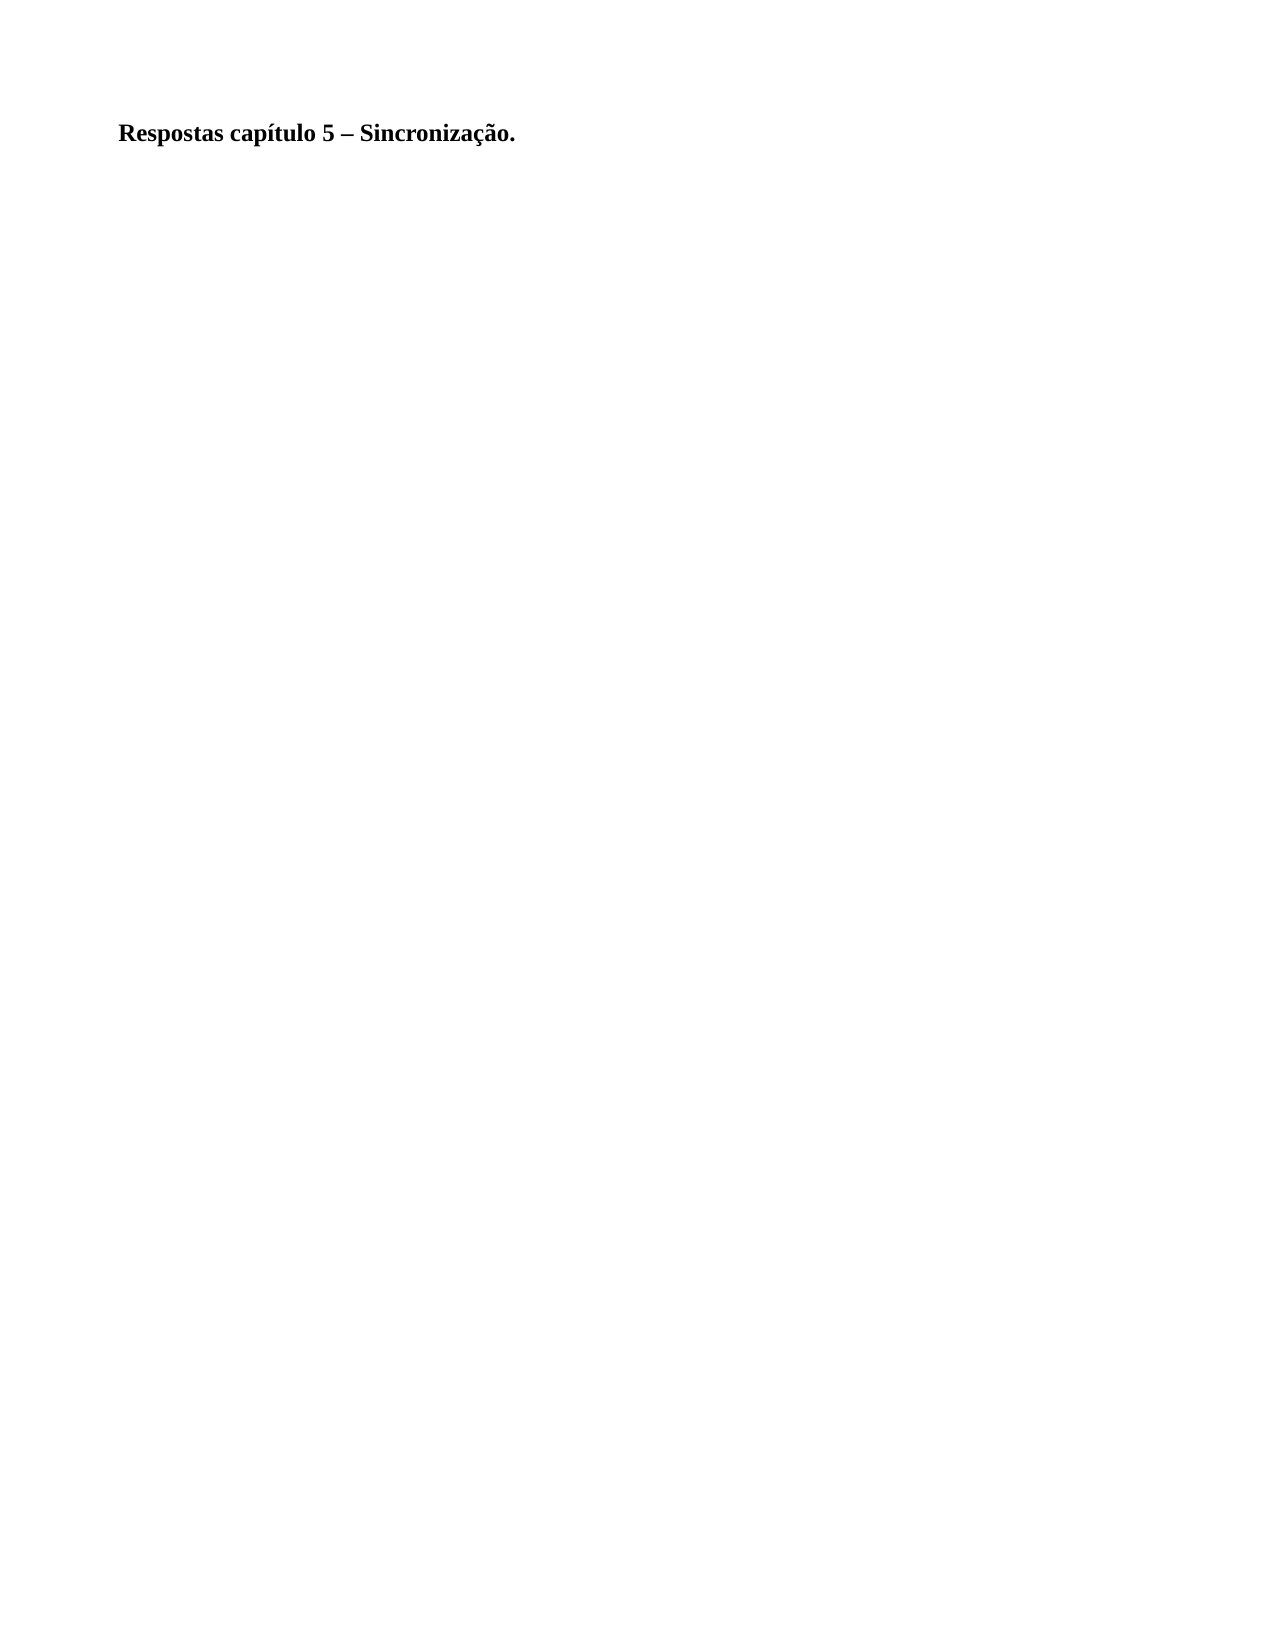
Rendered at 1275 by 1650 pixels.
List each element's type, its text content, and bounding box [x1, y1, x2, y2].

text Respostas capítulo 5 – Sincronização. [118, 118, 1157, 147]
